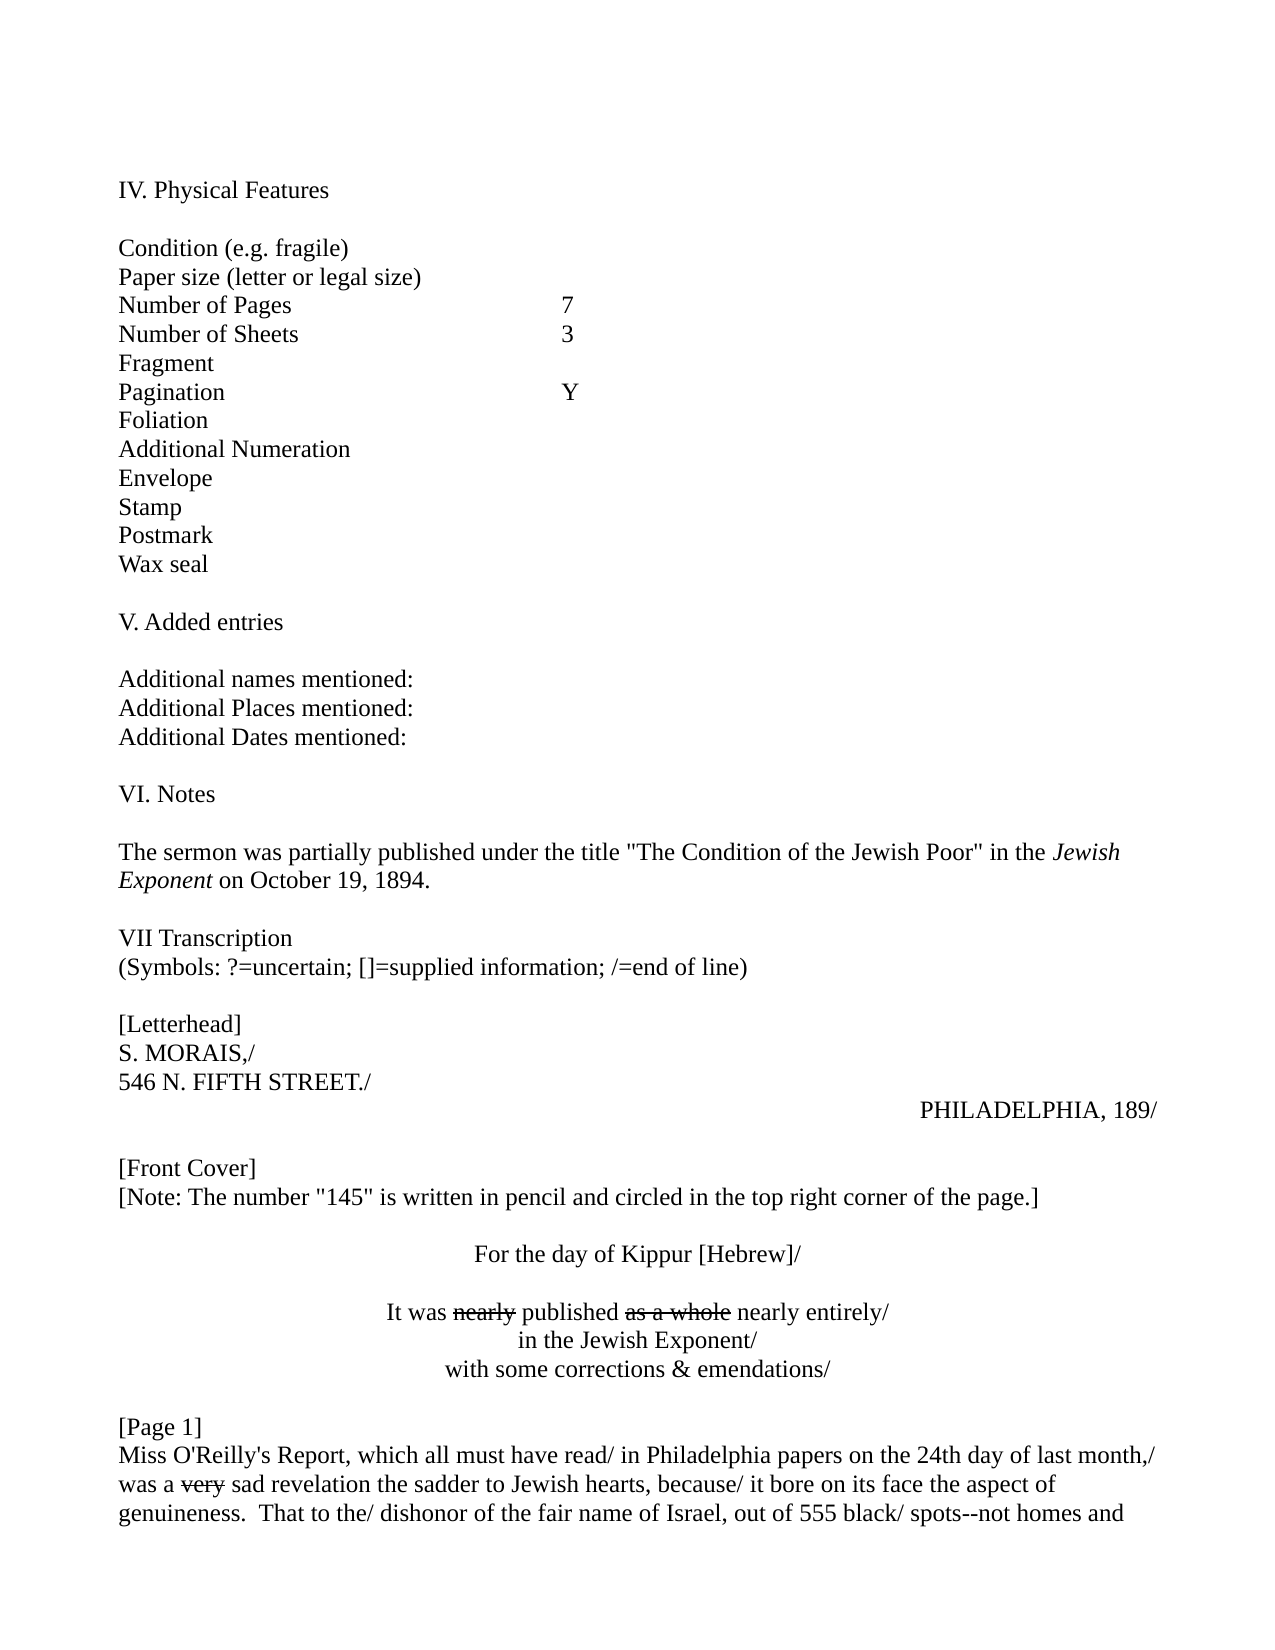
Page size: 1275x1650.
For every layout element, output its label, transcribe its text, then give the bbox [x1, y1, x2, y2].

text PHILADELPHIA, 189/ [118, 1096, 1157, 1124]
text Miss O'Reilly's Report, which all must have read/ in Philadelphia papers on the 24th day of last month,/ was a very sad revelation the sadder to Jewish hearts, because/ it bore on its face the aspect of genuineness. That to the/ dishonor of the fair name of Israel, out of 555 black/ spots--not homes and [118, 1441, 1157, 1527]
text [Note: The number "145" is written in pencil and circled in the top right corner of the page.] [118, 1182, 1157, 1211]
text Foliation [118, 406, 1157, 434]
text VI. Notes [118, 779, 1157, 808]
text Paper size (letter or legal size) [118, 262, 1157, 291]
text It was nearly published as a whole nearly entirely/ [118, 1297, 1157, 1326]
text [Page 1] [118, 1412, 1157, 1441]
text Condition (e.g. fragile) [118, 233, 1157, 262]
text Pagination Y [118, 377, 1157, 406]
text Number of Pages 7 [118, 291, 1157, 319]
text Additional Places mentioned: [118, 693, 1157, 722]
text 546 N. FIFTH STREET./ [118, 1067, 1157, 1096]
text IV. Physical Features [118, 176, 1157, 204]
text Fragment [118, 348, 1157, 377]
text Stamp [118, 492, 1157, 521]
text (Symbols: ?=uncertain; []=supplied information; /=end of line) [118, 952, 1157, 981]
text Number of Sheets 3 [118, 319, 1157, 348]
text S. MORAIS,/ [118, 1038, 1157, 1067]
text The sermon was partially published under the title "The Condition of the Jewish Poor" in the Jewish Exponent on October 19, 1894. [118, 837, 1157, 894]
text Envelope [118, 463, 1157, 492]
text Additional Dates mentioned: [118, 722, 1157, 751]
text Postma rk [118, 521, 1157, 549]
text Additional names mentioned: [118, 664, 1157, 693]
text in the Jewish Exponent/ [118, 1326, 1157, 1354]
text with some corrections & emendations/ [118, 1354, 1157, 1383]
text For the day of Kippur [Hebrew]/ [118, 1239, 1157, 1268]
text VII Transcription [118, 923, 1157, 952]
text [Letterhead] [118, 1009, 1157, 1038]
text V. Added entries [118, 607, 1157, 636]
text [Front Cover] [118, 1153, 1157, 1182]
text Additional Numeration [118, 434, 1157, 463]
text Wax seal [118, 549, 1157, 578]
